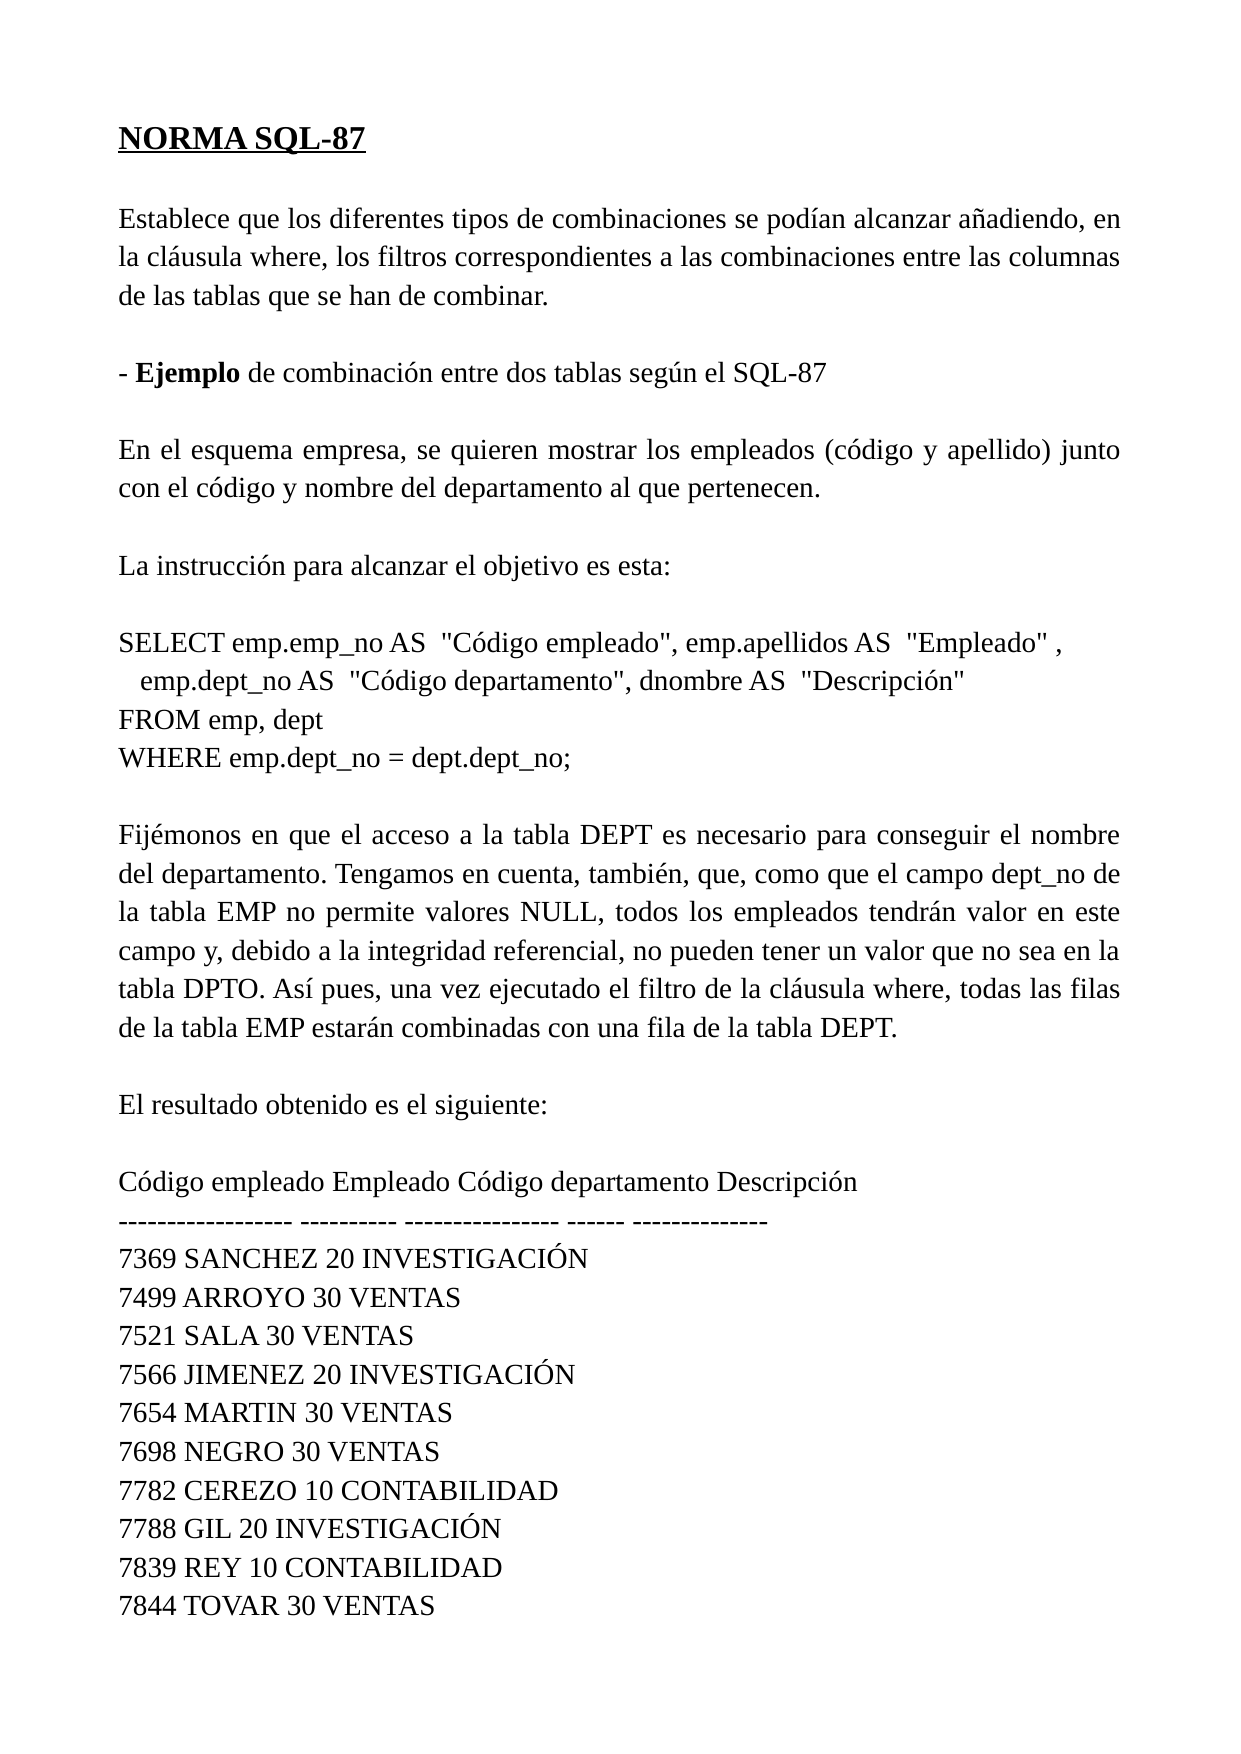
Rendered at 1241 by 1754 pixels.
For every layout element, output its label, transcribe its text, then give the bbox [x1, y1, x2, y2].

text SELECT emp.emp_no AS "Código empleado", emp.apellidos AS "Empleado" , [118, 625, 1122, 658]
text WHERE emp.dept_no = dept.dept_no; [118, 740, 1122, 774]
text 7788 GIL 20 INVESTIGACIÓN [118, 1511, 1122, 1545]
text 7521 SALA 30 VENTAS [118, 1318, 1122, 1352]
text 7654 MARTIN 30 VENTAS [118, 1396, 1122, 1429]
text FROM emp, dept [118, 702, 1122, 735]
text 7369 SANCHEZ 20 INVESTIGACIÓN [118, 1241, 1122, 1275]
text La instrucción para alcanzar el objetivo es esta: [118, 548, 1122, 581]
text 7839 REY 10 CONTABILIDAD [118, 1550, 1122, 1583]
text El resultado obtenido es el siguiente: [118, 1087, 1122, 1121]
text Código empleado Empleado Código departamento Descripción [118, 1164, 1122, 1198]
text En el esquema empresa, se quieren mostrar los empleados (código y apellido) junto con el código y nombre del departamento al que pertenecen. [118, 432, 1122, 504]
text 7566 JIMENEZ 20 INVESTIGACIÓN [118, 1357, 1122, 1391]
text 7782 CEREZO 10 CONTABILIDAD [118, 1473, 1122, 1506]
text Fijémonos en que el acceso a la tabla DEPT es necesario para conseguir el nombre del departamento. Tengamos en cuenta, también, que, como que el campo dept_no de la tabla EMP no permite valores NULL, todos los empleados tendrán valor en este campo y, debido a la integridad referencial, no pueden tener un valor que no sea en la tabla DPTO. Así pues, una vez ejecutado el filtro de la cláusula where, todas las filas de la tabla EMP estarán combinadas con una fila de la tabla DEPT. [118, 817, 1122, 1044]
text NORMA SQL-87 [118, 118, 1122, 156]
text Establece que los diferentes tipos de combinaciones se podían alcanzar añadiendo, en la cláusula where, los filtros correspondientes a las combinaciones entre las columnas de las tablas que se han de combinar. [118, 201, 1122, 311]
text - Ejemplo de combinación entre dos tablas según el SQL-87 [118, 355, 1122, 388]
text 7844 TOVAR 30 VENTAS [118, 1588, 1122, 1622]
text ------------------ ---------- ---------------- ------ -------------- [118, 1203, 1122, 1236]
text emp.dept_no AS "Código departamento", dnombre AS "Descripción" [118, 663, 1122, 697]
text 7499 ARROYO 30 VENTAS [118, 1280, 1122, 1313]
text 7698 NEGRO 30 VENTAS [118, 1434, 1122, 1468]
